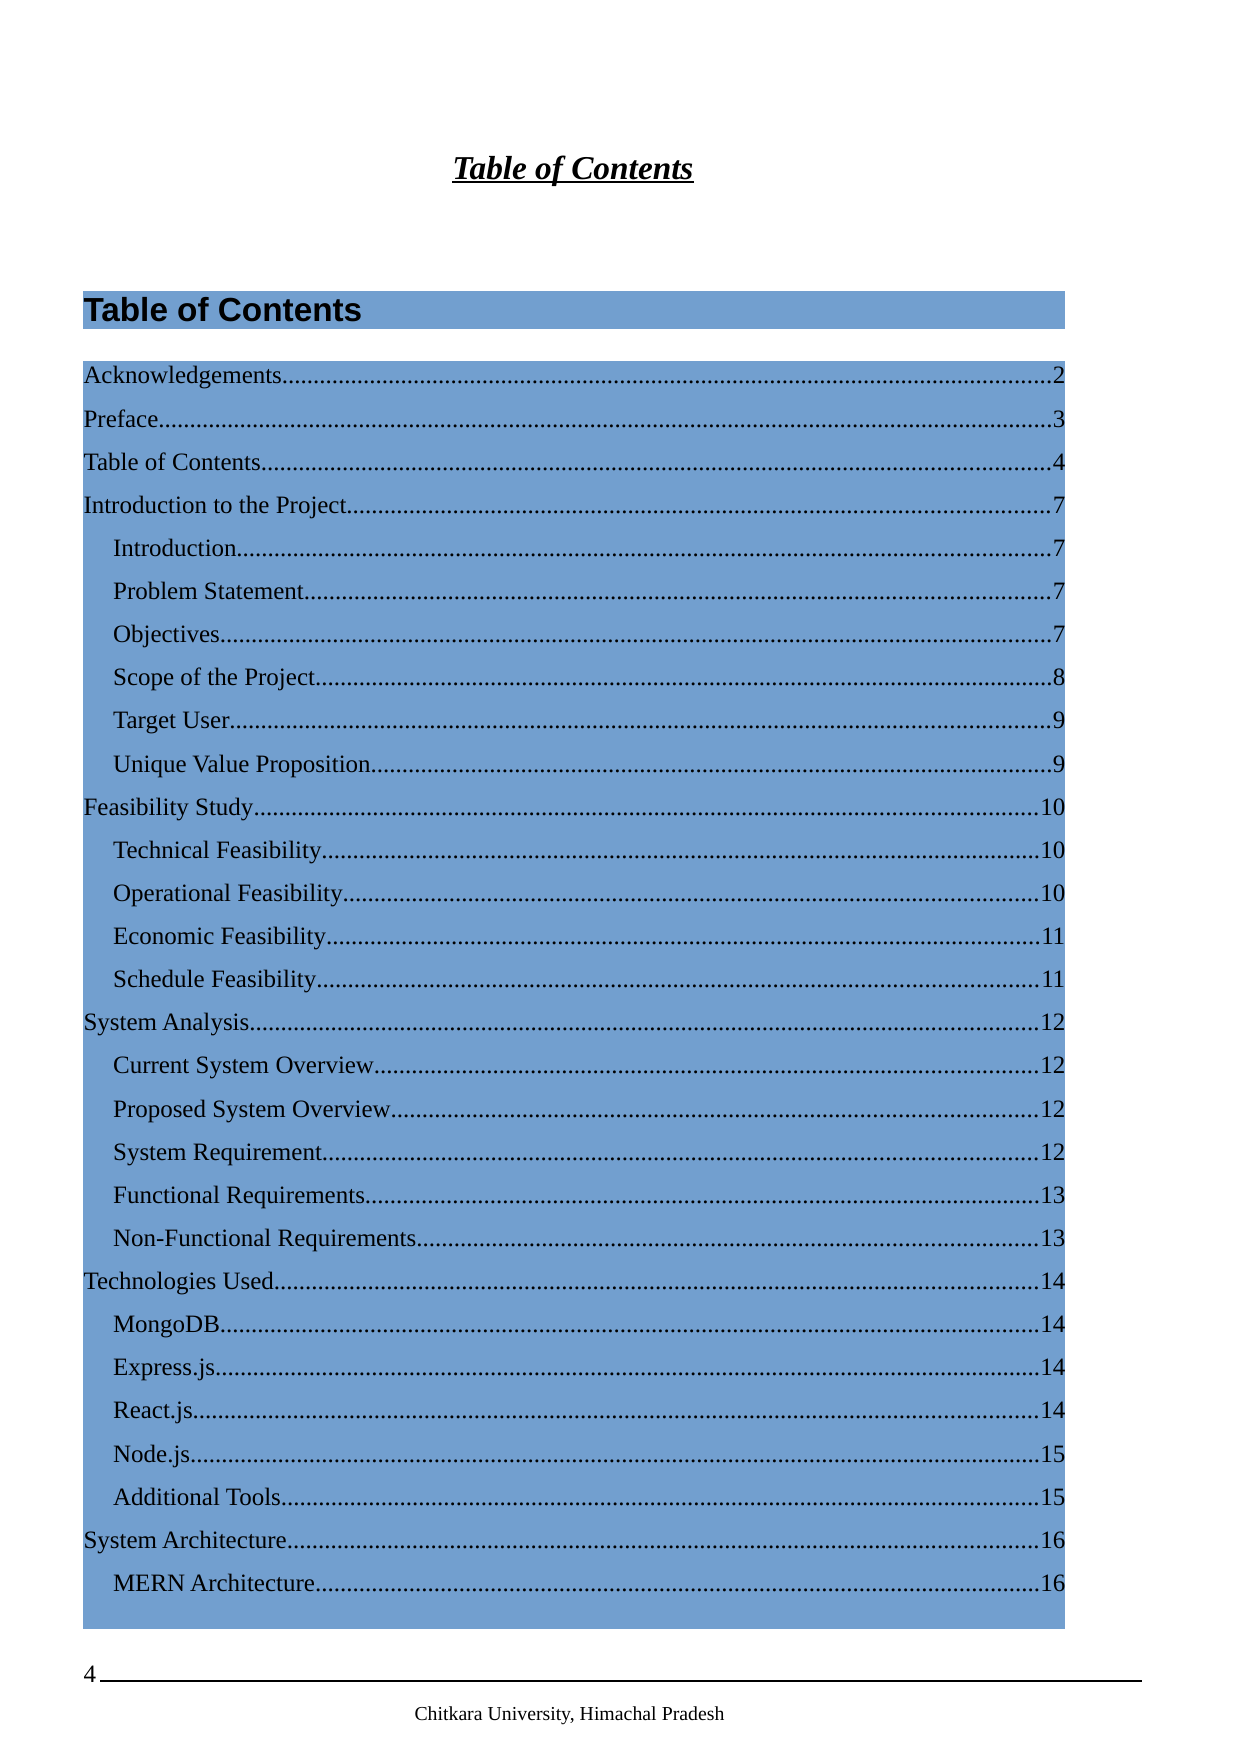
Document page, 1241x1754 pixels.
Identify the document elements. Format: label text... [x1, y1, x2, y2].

text Technologies Used 14 [83, 1266, 1065, 1295]
text System Requirement 12 [113, 1137, 1065, 1166]
text MERN Architecture 16 [113, 1568, 1065, 1597]
text Operational Feasibility 10 [113, 878, 1065, 907]
text Technical Feasibility 10 [113, 835, 1065, 864]
subtitle Table of Contents [83, 291, 1065, 329]
text Objectives 7 [113, 619, 1065, 648]
text Table of Contents 4 [83, 447, 1065, 476]
text Introduction 7 [113, 533, 1065, 562]
text Feasibility Study 10 [83, 792, 1065, 821]
text React.js 14 [113, 1396, 1065, 1424]
text MongoDB 14 [113, 1309, 1065, 1338]
text Proposed System Overview 12 [113, 1094, 1065, 1122]
text Economic Feasibility 11 [113, 921, 1065, 950]
text Express.js 14 [113, 1352, 1065, 1381]
text Additional Tools 15 [113, 1482, 1065, 1511]
text Acknowledgements 2 [83, 361, 1065, 389]
text Unique Value Proposition 9 [113, 749, 1065, 777]
text Functional Requirements 13 [113, 1180, 1065, 1209]
text System Analysis 12 [83, 1007, 1065, 1036]
text Introduction to the Project 7 [83, 490, 1065, 519]
text Current System Overview 12 [113, 1051, 1065, 1079]
subtitle Table of Contents [83, 148, 1065, 186]
text Scope of the Project 8 [113, 662, 1065, 691]
text System Architecture 16 [83, 1525, 1065, 1554]
text Preface 3 [83, 404, 1065, 432]
text Node.js 15 [113, 1439, 1065, 1467]
text Non-Functional Requirements 13 [113, 1223, 1065, 1252]
text Schedule Feasibility 11 [113, 964, 1065, 993]
text Target User 9 [113, 706, 1065, 734]
text Problem Statement 7 [113, 576, 1065, 605]
